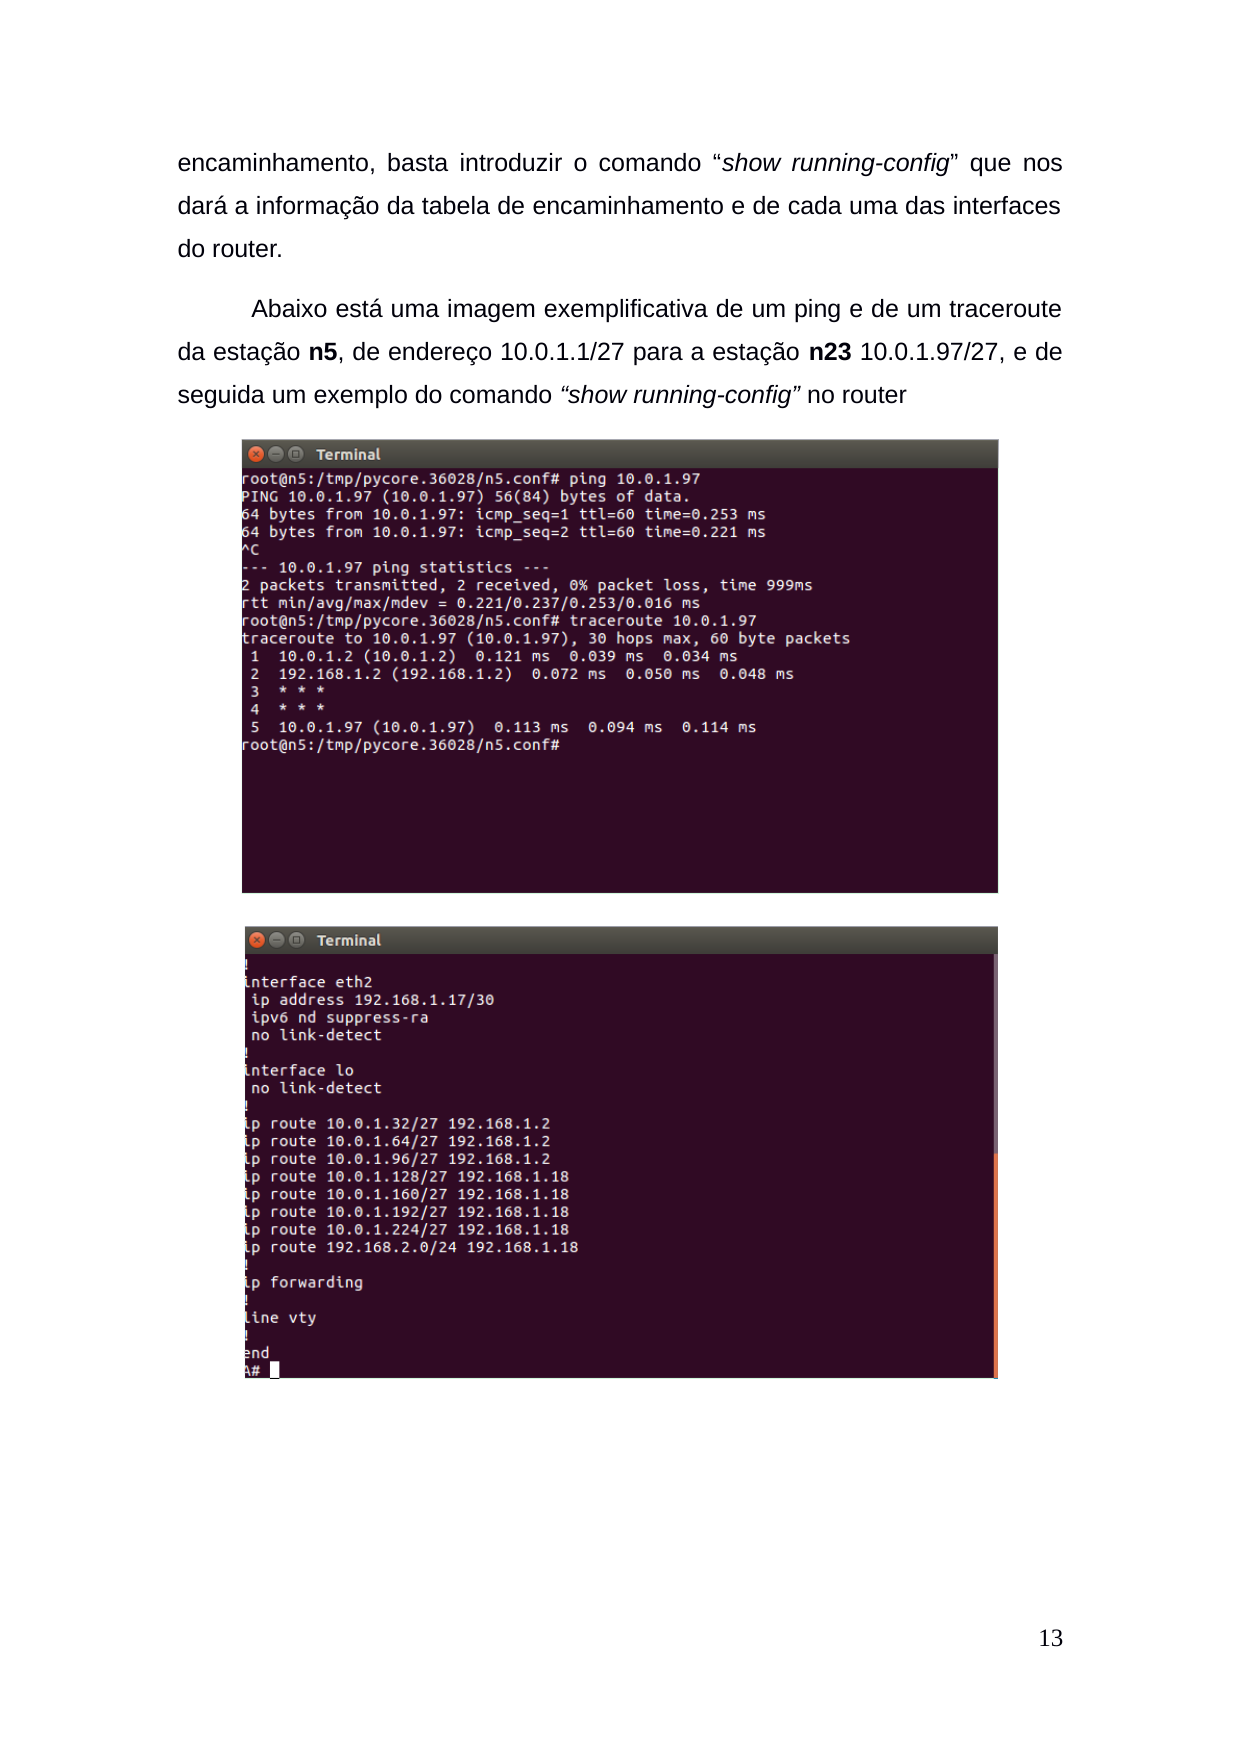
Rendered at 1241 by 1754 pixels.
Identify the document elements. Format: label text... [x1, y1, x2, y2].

picture [244, 926, 998, 1379]
picture [241, 439, 999, 894]
text encaminhamento, basta introduzir o comando “show running-config” que nos dará a informação da tabela de encaminhamento e de cada uma das interfaces do router. [177, 148, 1063, 263]
text Abaixo está uma imagem exemplificativa de um ping e de um traceroute da estação n5, de endereço 10.0.1.1/27 para a estação n23 10.0.1.97/27, e de seguida um exemplo do comando “show running-config” no router [177, 294, 1063, 409]
